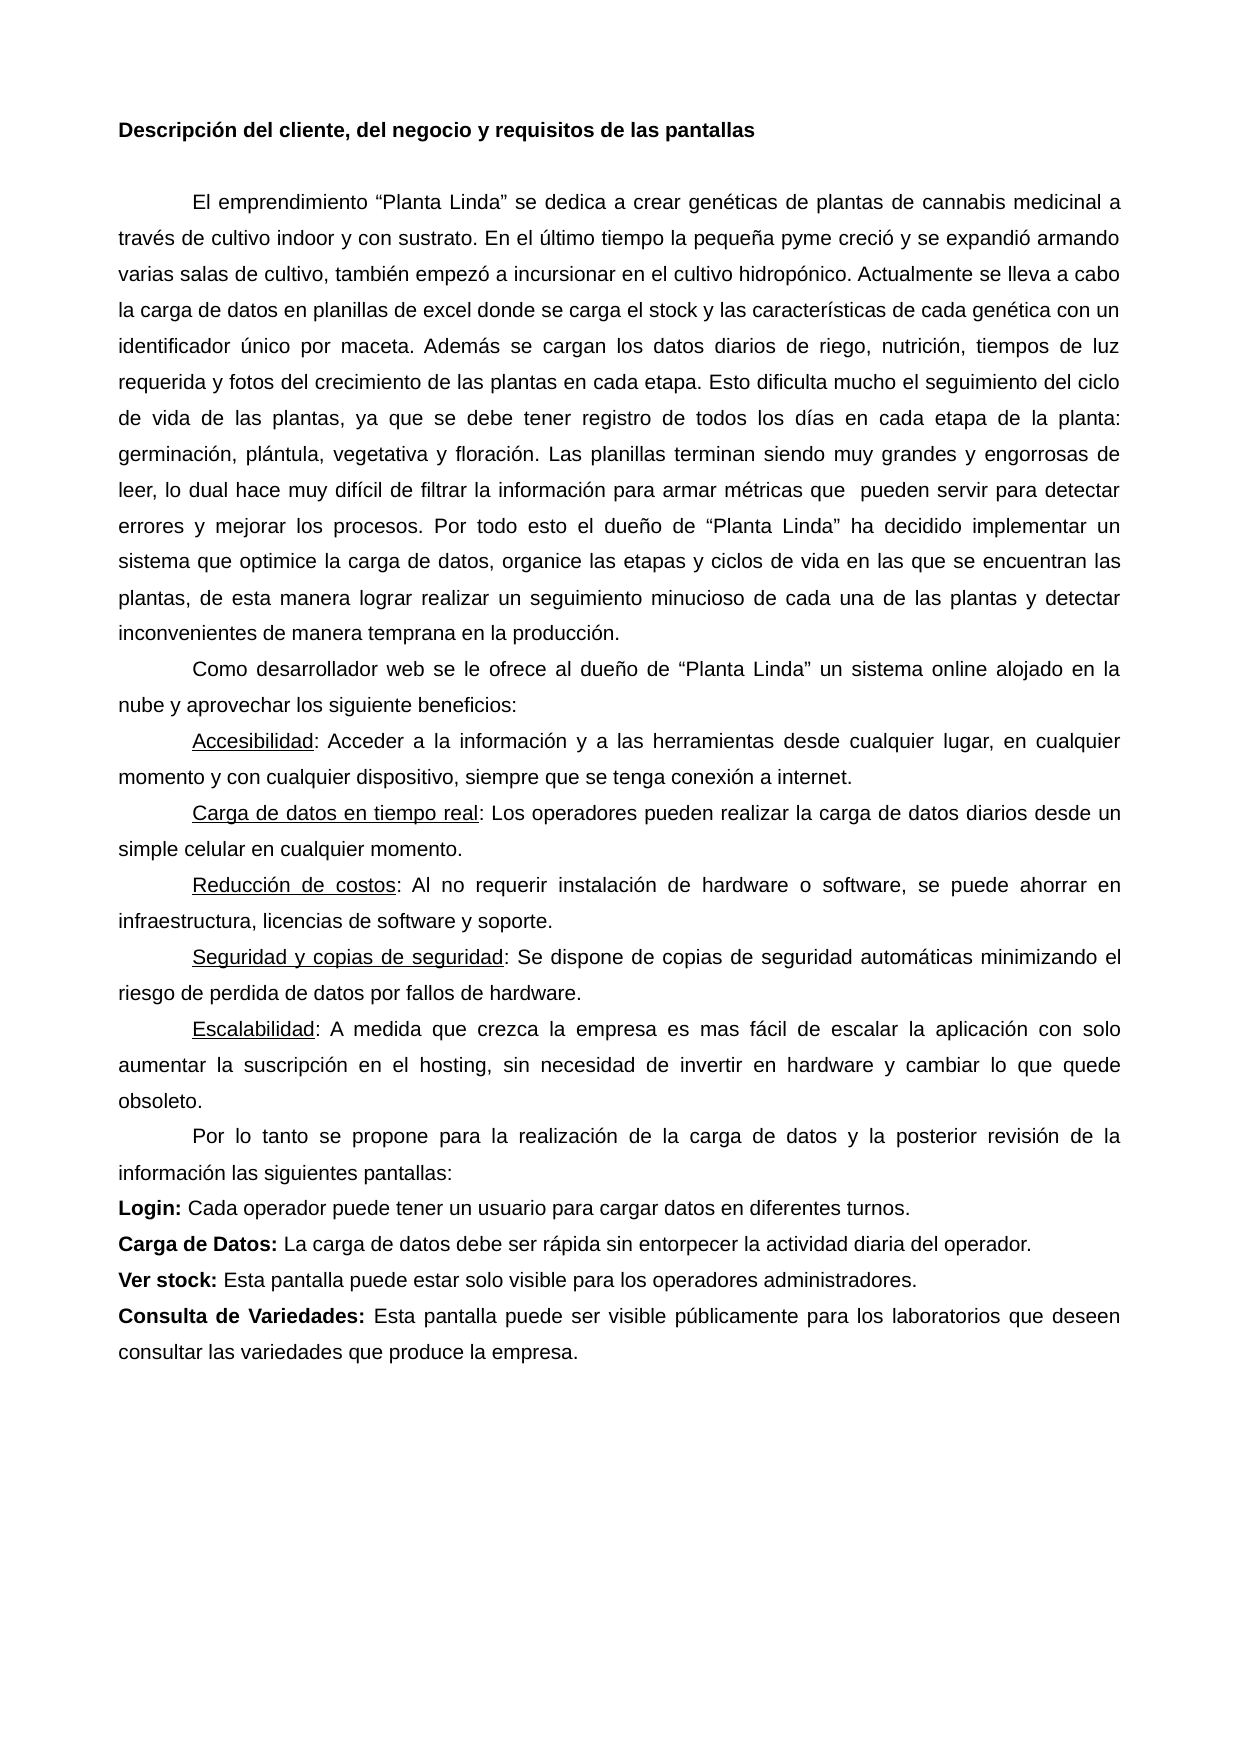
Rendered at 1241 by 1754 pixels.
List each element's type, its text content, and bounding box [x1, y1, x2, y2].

text Carga de Datos: La carga de datos debe ser rápida sin entorpecer la actividad diaria del operador. [118, 1232, 1122, 1256]
text Descripción del cliente, del negocio y requisitos de las pantallas [118, 118, 1122, 142]
text Ver stock: Esta pantalla puede estar solo visible para los operadores administradores. [118, 1268, 1122, 1292]
text Seguridad y copias de seguridad: Se dispone de copias de seguridad automáticas minimizando el riesgo de perdida de datos por fallos de hardware. [118, 945, 1122, 1004]
text El emprendimiento “Planta Linda” se dedica a crear genéticas de plantas de cannabis medicinal a través de cultivo indoor y con sustrato. En el último tiempo la pequeña pyme creció y se expandió armando varias salas de cultivo, también empezó a incursionar en el cultivo hidropónico. Actualmente se lleva a cabo la carga de datos en planillas de excel donde se carga el stock y las características de cada genética con un identificador único por maceta. Además se cargan los datos diarios de riego, nutrición, tiempos de luz requerida y fotos del crecimiento de las plantas en cada etapa. Esto dificulta mucho el seguimiento del ciclo de vida de las plantas, ya que se debe tener registro de todos los días en cada etapa de la planta: germinación, plántula, vegetativa y floración. Las planillas terminan siendo muy grandes y engorrosas de leer, lo dual hace muy difícil de filtrar la información para armar métricas que pueden servir para detectar errores y mejorar los procesos. Por todo esto el dueño de “Planta Linda” ha decidido implementar un sistema que optimice la carga de datos, organice las etapas y ciclos de vida en las que se encuentran las plantas, de esta manera lograr realizar un seguimiento minucioso de cada una de las plantas y detectar inconvenientes de manera temprana en la producción. [118, 190, 1122, 645]
text Carga de datos en tiempo real: Los operadores pueden realizar la carga de datos diarios desde un simple celular en cualquier momento. [118, 801, 1122, 861]
text Escalabilidad: A medida que crezca la empresa es mas fácil de escalar la aplicación con solo aumentar la suscripción en el hosting, sin necesidad de invertir en hardware y cambiar lo que quede obsoleto. [118, 1017, 1122, 1112]
text Por lo tanto se propone para la realización de la carga de datos y la posterior revisión de la información las siguientes pantallas: [118, 1124, 1122, 1184]
text Reducción de costos: Al no requerir instalación de hardware o software, se puede ahorrar en infraestructura, licencias de software y soporte. [118, 873, 1122, 933]
text Accesibilidad: Acceder a la información y a las herramientas desde cualquier lugar, en cualquier momento y con cualquier dispositivo, siempre que se tenga conexión a internet. [118, 729, 1122, 789]
text Consulta de Variedades: Esta pantalla puede ser visible públicamente para los laboratorios que deseen consultar las variedades que produce la empresa. [118, 1304, 1122, 1364]
text Login: Cada operador puede tener un usuario para cargar datos en diferentes turnos. [118, 1196, 1122, 1220]
text Como desarrollador web se le ofrece al dueño de “Planta Linda” un sistema online alojado en la nube y aprovechar los siguiente beneficios: [118, 657, 1122, 717]
